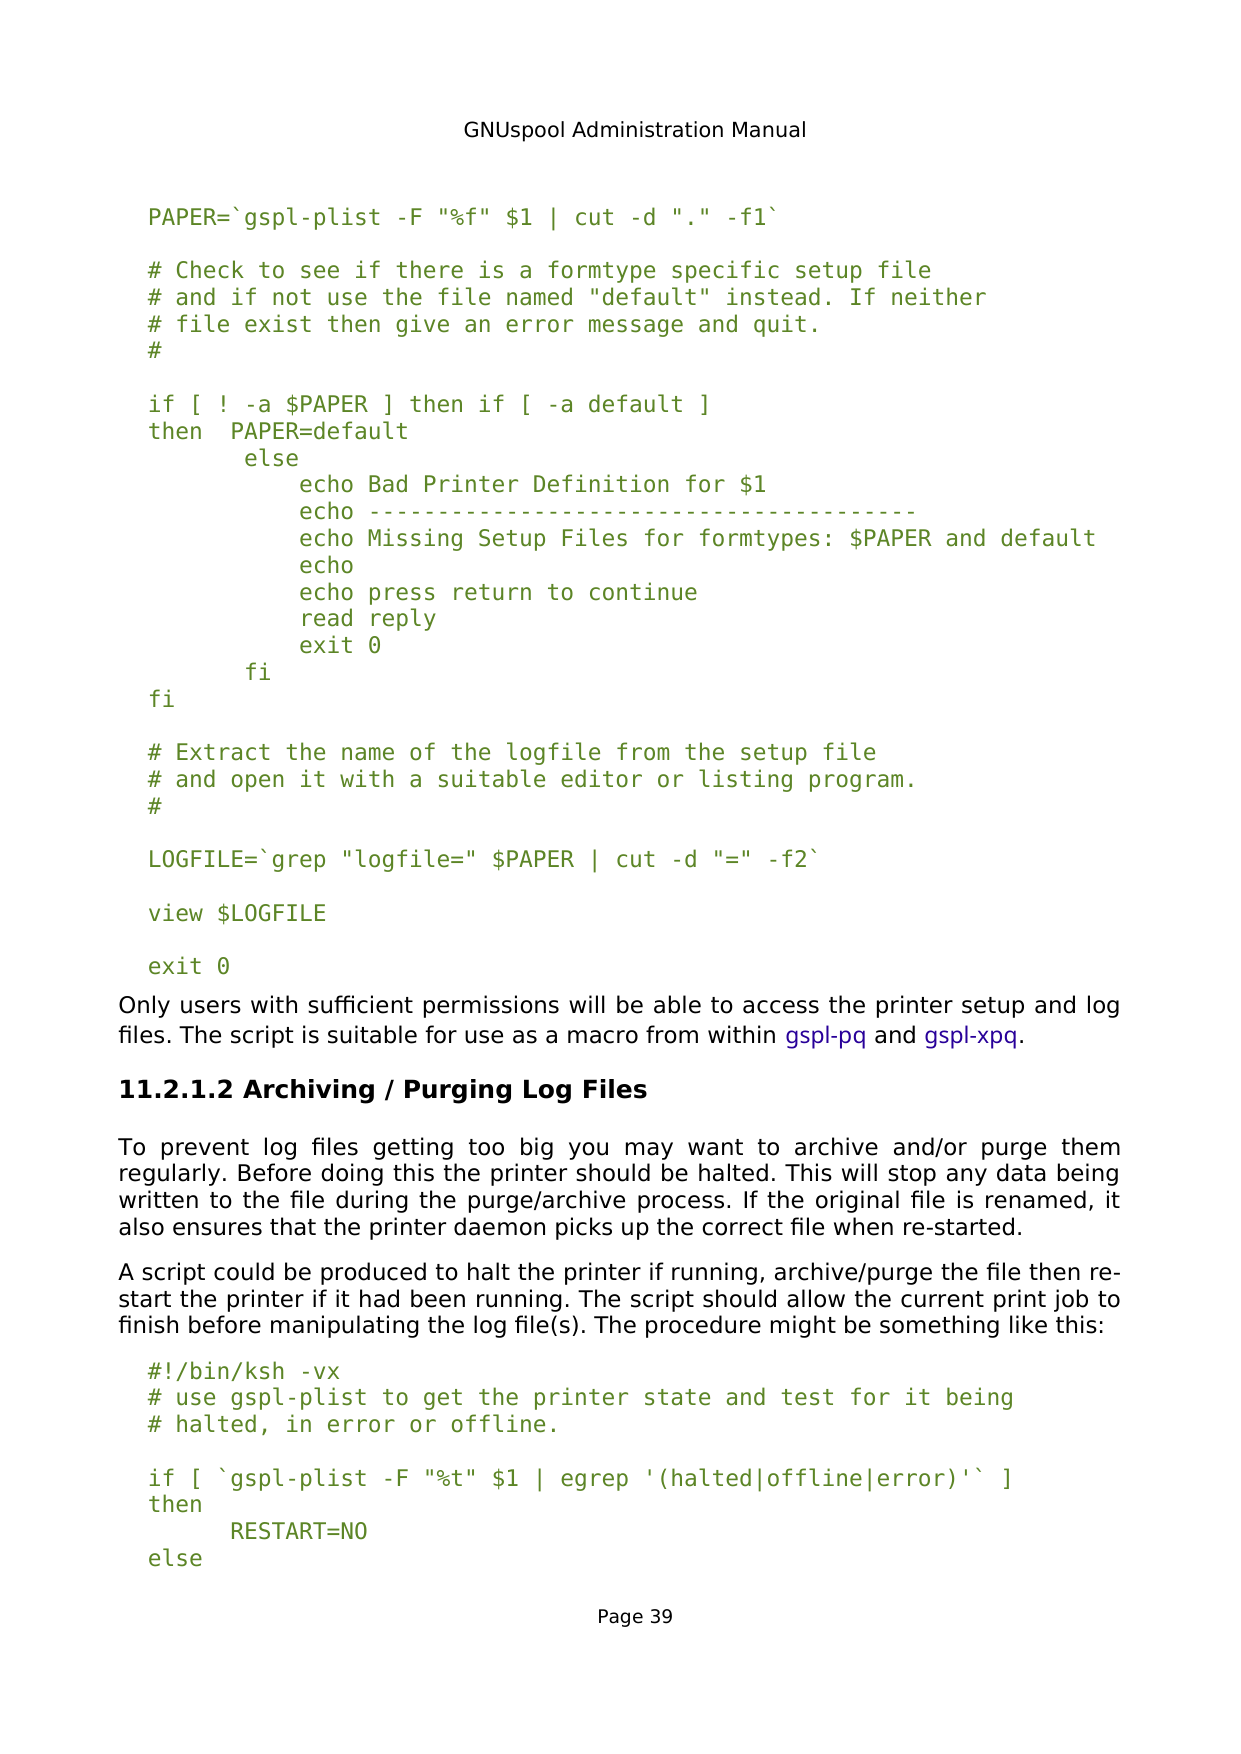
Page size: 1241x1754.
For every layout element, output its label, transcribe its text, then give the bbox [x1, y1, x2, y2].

text Only users with sufficient permissions will be able to access the printer setup and log files. The script is suitable for use as a macro from within gspl-pq and gspl-xpq. [118, 992, 1123, 1050]
text #!/bin/ksh -vx # use gspl-plist to get the printer state and test for it being # halted, in error or offline. if [ `gspl-plist -F "%t" $1 | egrep '(halted|offline|error)'` ] then RESTART=NO else [148, 1358, 1123, 1572]
text PAPER=`gspl-plist -F "%f" $1 | cut -d "." -f1` # Check to see if there is a formtype specific setup file # and if not use the file named "default" instead. If neither # file exist then give an error message and quit. # if [ ! -a $PAPER ] then if [ -a default ] then PAPER=default else echo Bad Printer Definition for $1 echo ---------------------------------------- echo Missing Setup Files for formtypes: $PAPER and default echo echo press return to continue read reply exit 0 [148, 177, 1123, 659]
text To prevent log files getting too big you may want to archive and/or purge them regularly. Before doing this the printer should be halted. This will stop any data being written to the file during the purge/archive process. If the original file is renamed, it also ensures that the printer daemon picks up the correct file when re-started. [118, 1134, 1123, 1241]
text fi fi # Extract the name of the logfile from the setup file # and open it with a suitable editor or listing program. # [148, 659, 1123, 846]
text A script could be produced to halt the printer if running, archive/purge the file then re-start the printer if it had been running. The script should allow the current print job to finish before manipulating the log file(s). The procedure might be something like this: [118, 1259, 1123, 1339]
text LOGFILE=`grep "logfile=" $PAPER | cut -d "=" -f2` view $LOGFILE exit 0 [148, 846, 1123, 980]
subtitle Archiving / Purging Log Files [118, 1075, 1123, 1104]
